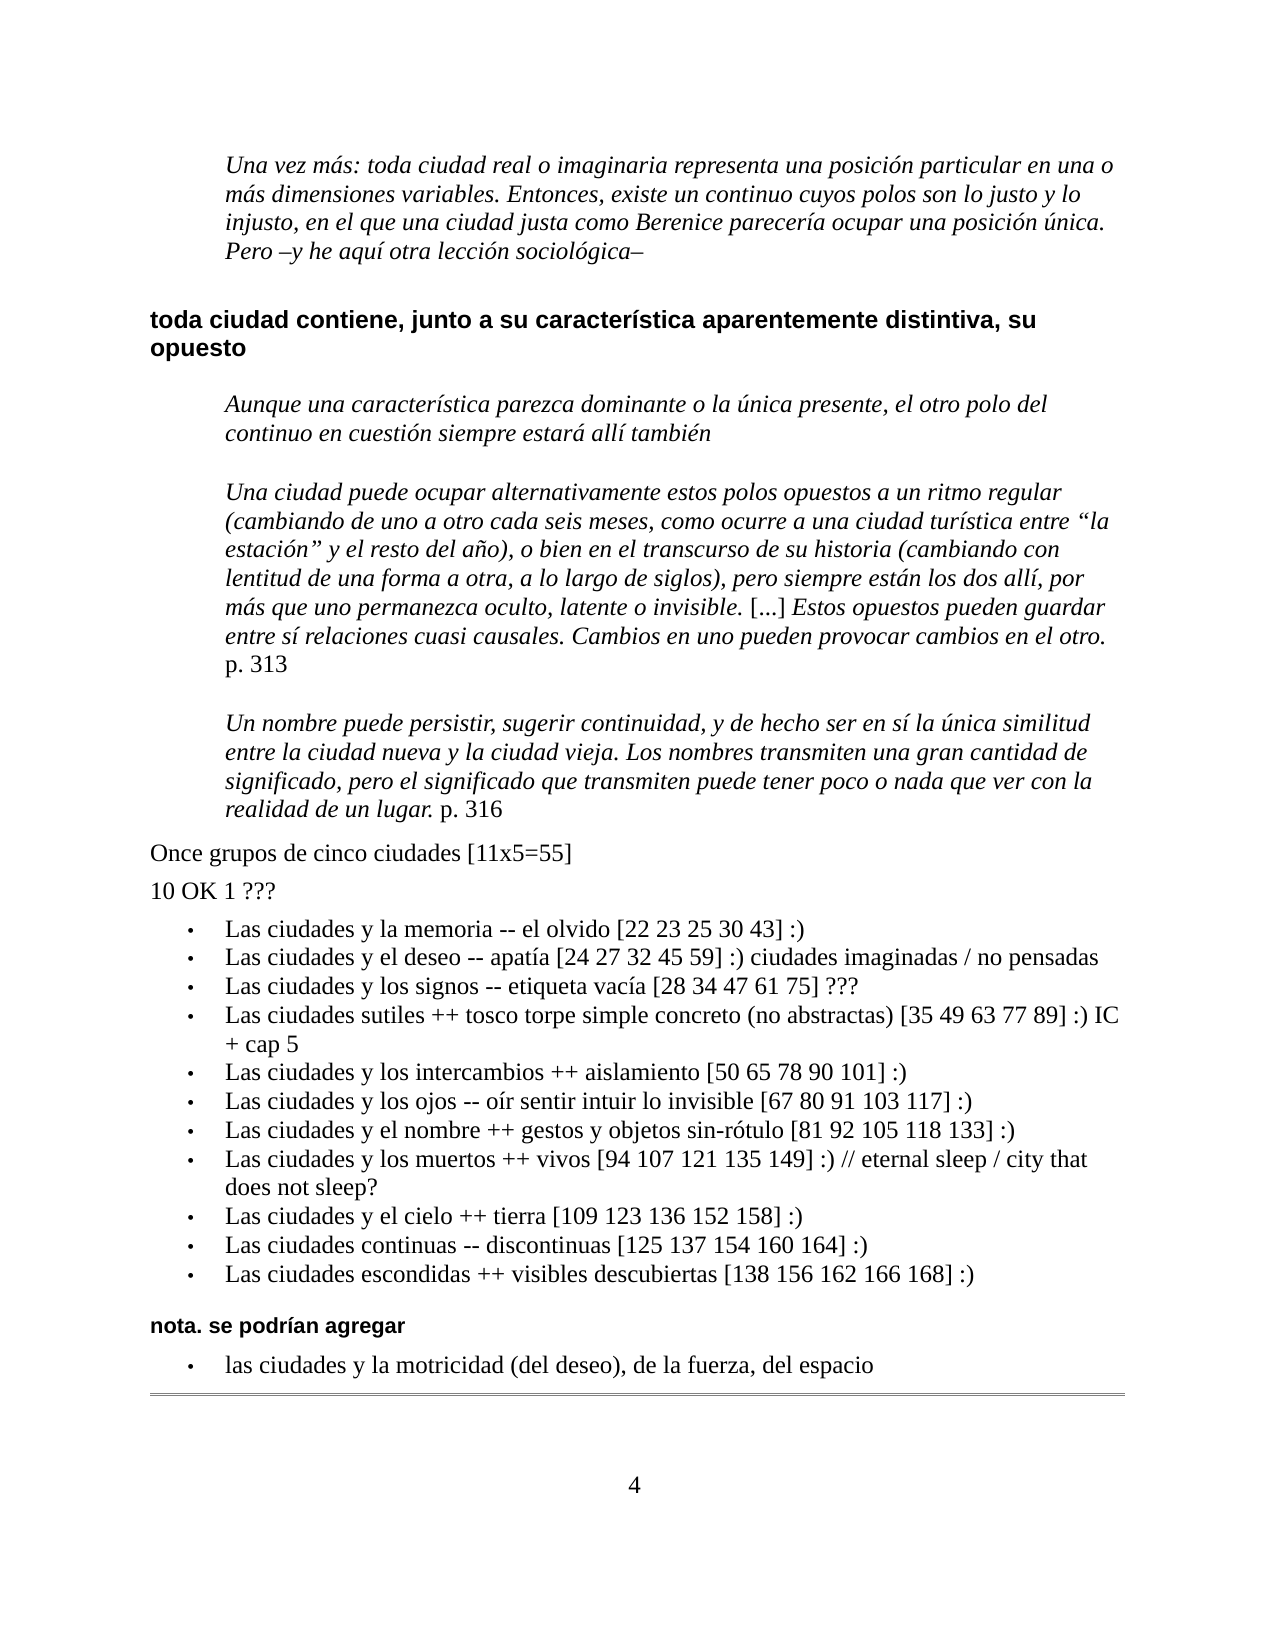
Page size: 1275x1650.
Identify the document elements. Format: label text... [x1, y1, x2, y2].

text 10 OK 1 ??? [150, 876, 1125, 905]
subtitle nota. se podrían agregar [150, 1312, 1125, 1338]
list Las ciudades y los signos -- etiqueta vacía [28 34 47 61 75] ??? [187, 971, 1125, 1000]
text Once grupos de cinco ciudades [11x5=55] [150, 838, 1125, 867]
list Las ciudades y la memoria -- el olvido [22 23 25 30 43] :) [187, 914, 1125, 942]
text Aunque una característica parezca dominante o la única presente, el otro polo del continuo en cuestión siempre estará allí también [225, 389, 1125, 447]
list Las ciudades y el nombre ++ gestos y objetos sin-rótulo [81 92 105 118 133] :) [187, 1115, 1125, 1144]
list Las ciudades escondidas ++ visibles descubiertas [138 156 162 166 168] :) [187, 1259, 1125, 1287]
list Las ciudades continuas -- discontinuas [125 137 154 160 164] :) [187, 1230, 1125, 1259]
list Las ciudades y los muertos ++ vivos [94 107 121 135 149] :) // eternal sleep / city that does not sleep? [187, 1144, 1125, 1201]
list Las ciudades y el deseo -- apatía [24 27 32 45 59] :) ciudades imaginadas / no pensadas [187, 942, 1125, 971]
text Una vez más: toda ciudad real o imaginaria representa una posición particular en una o más dimensiones variables. Entonces, existe un continuo cuyos polos son lo justo y lo injusto, en el que una ciudad justa como Berenice parecería ocupar una posición única. Pero –y he aquí otra lección sociológica– [225, 150, 1125, 265]
list Las ciudades y los ojos -- oír sentir intuir lo invisible [67 80 91 103 117] :) [187, 1086, 1125, 1115]
text Una ciudad puede ocupar alternativamente estos polos opuestos a un ritmo regular (cambiando de uno a otro cada seis meses, como ocurre a una ciudad turística entre “la estación” y el resto del año), o bien en el transcurso de su historia (cambiando con lentitud de una forma a otra, a lo largo de siglos), pero siempre están los dos allí, por más que uno permanezca oculto, latente o invisible. [...] Estos opuestos pueden guardar entre sí relaciones cuasi causales. Cambios en uno pueden provocar cambios en el otro. p. 313 [225, 477, 1125, 678]
subtitle toda ciudad contiene, junto a su característica aparentemente distintiva, su opuesto [150, 305, 1125, 362]
list las ciudades y la motricidad (del deseo), de la fuerza, del espacio [187, 1350, 1125, 1379]
text Un nombre puede persistir, sugerir continuidad, y de hecho ser en sí la única similitud entre la ciudad nueva y la ciudad vieja. Los nombres transmiten una gran cantidad de significado, pero el significado que transmiten puede tener poco o nada que ver con la realidad de un lugar. p. 316 [225, 708, 1125, 823]
list Las ciudades sutiles ++ tosco torpe simple concreto (no abstractas) [35 49 63 77 89] :) IC + cap 5 [187, 1000, 1125, 1057]
list Las ciudades y los intercambios ++ aislamiento [50 65 78 90 101] :) [187, 1057, 1125, 1086]
list Las ciudades y el cielo ++ tierra [109 123 136 152 158] :) [187, 1201, 1125, 1230]
